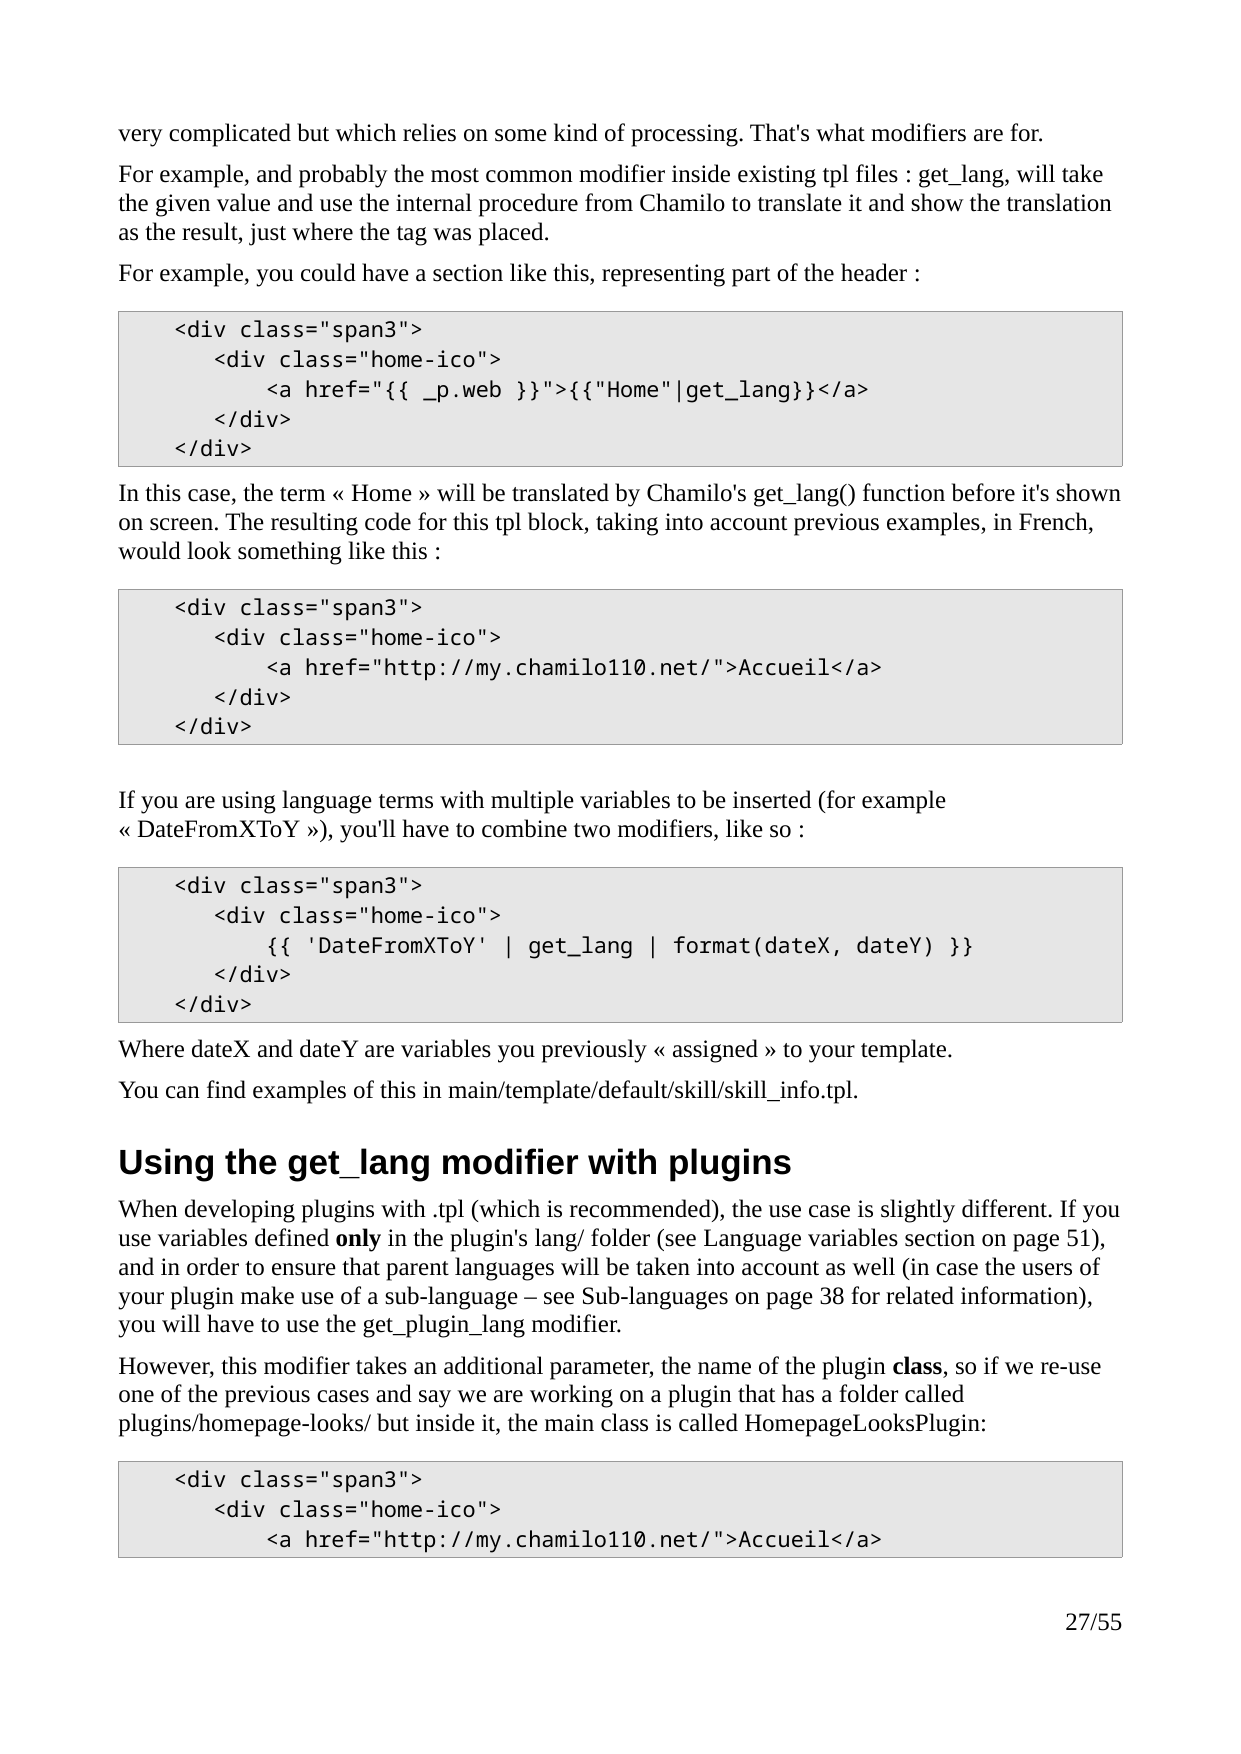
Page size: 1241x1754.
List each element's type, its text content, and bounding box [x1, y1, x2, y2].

text However, this modifier takes an additional parameter, the name of the plugin class, so if we re-use one of the previous cases and say we are working on a plugin that has a folder called plugins/homepage-looks/ but inside it, the main class is called HomepageLooksPlugin: [118, 1351, 1122, 1437]
text When developing plugins with .tpl (which is recommended), the use case is slightly different. If you use variables defined only in the plugin's lang/ folder (see Language variables section on page 50), and in order to ensure that parent languages will be taken into account as well (in case the users of your plugin make use of a sub-language – see Sub-languages on page 38 for related information), you will have to use the get_plugin_lang modifier. [118, 1194, 1122, 1338]
text Where dateX and dateY are variables you previously « assigned » to your template. [118, 1034, 1122, 1063]
text <div class="span3"> <div class="home-ico"> <a href="http://my.chamilo110.net/">Accueil</a> </div> </div> [119, 590, 1122, 744]
text In this case, the term « Home » will be translated by Chamilo's get_lang() function before it's shown on screen. The resulting code for this tpl block, taking into account previous examples, in French, would look something like this : [118, 478, 1122, 565]
text very complicated but which relies on some kind of processing. That's what modifiers are for. [118, 118, 1122, 147]
subtitle Using the get_lang modifier with plugins [118, 1142, 1122, 1182]
text For example, and probably the most common modifier inside existing tpl files : get_lang, will take the given value and use the internal procedure from Chamilo to translate it and show the translation as the result, just where the tag was placed. [118, 159, 1122, 246]
text If you are using language terms with multiple variables to be inserted (for example « DateFromXToY »), you'll have to combine two modifiers, like so : [118, 756, 1122, 843]
text <div class="span3"> <div class="home-ico"> <a href="{{ _p.web }}">{{"Home"|get_lang}}</a> </div> </div> [119, 312, 1122, 466]
text <div class="span3"> <div class="home-ico"> {{ 'DateFromXToY' | get_lang | format(dateX, dateY) }} </div> </div> [119, 868, 1122, 1022]
text You can find examples of this in main/template/default/skill/skill_info.tpl. [118, 1076, 1122, 1104]
text For example, you could have a section like this, representing part of the header : [118, 258, 1122, 287]
text <div class="span3"> <div class="home-ico"> <a href="http://my.chamilo110.net/">Accueil</a> [119, 1462, 1122, 1557]
